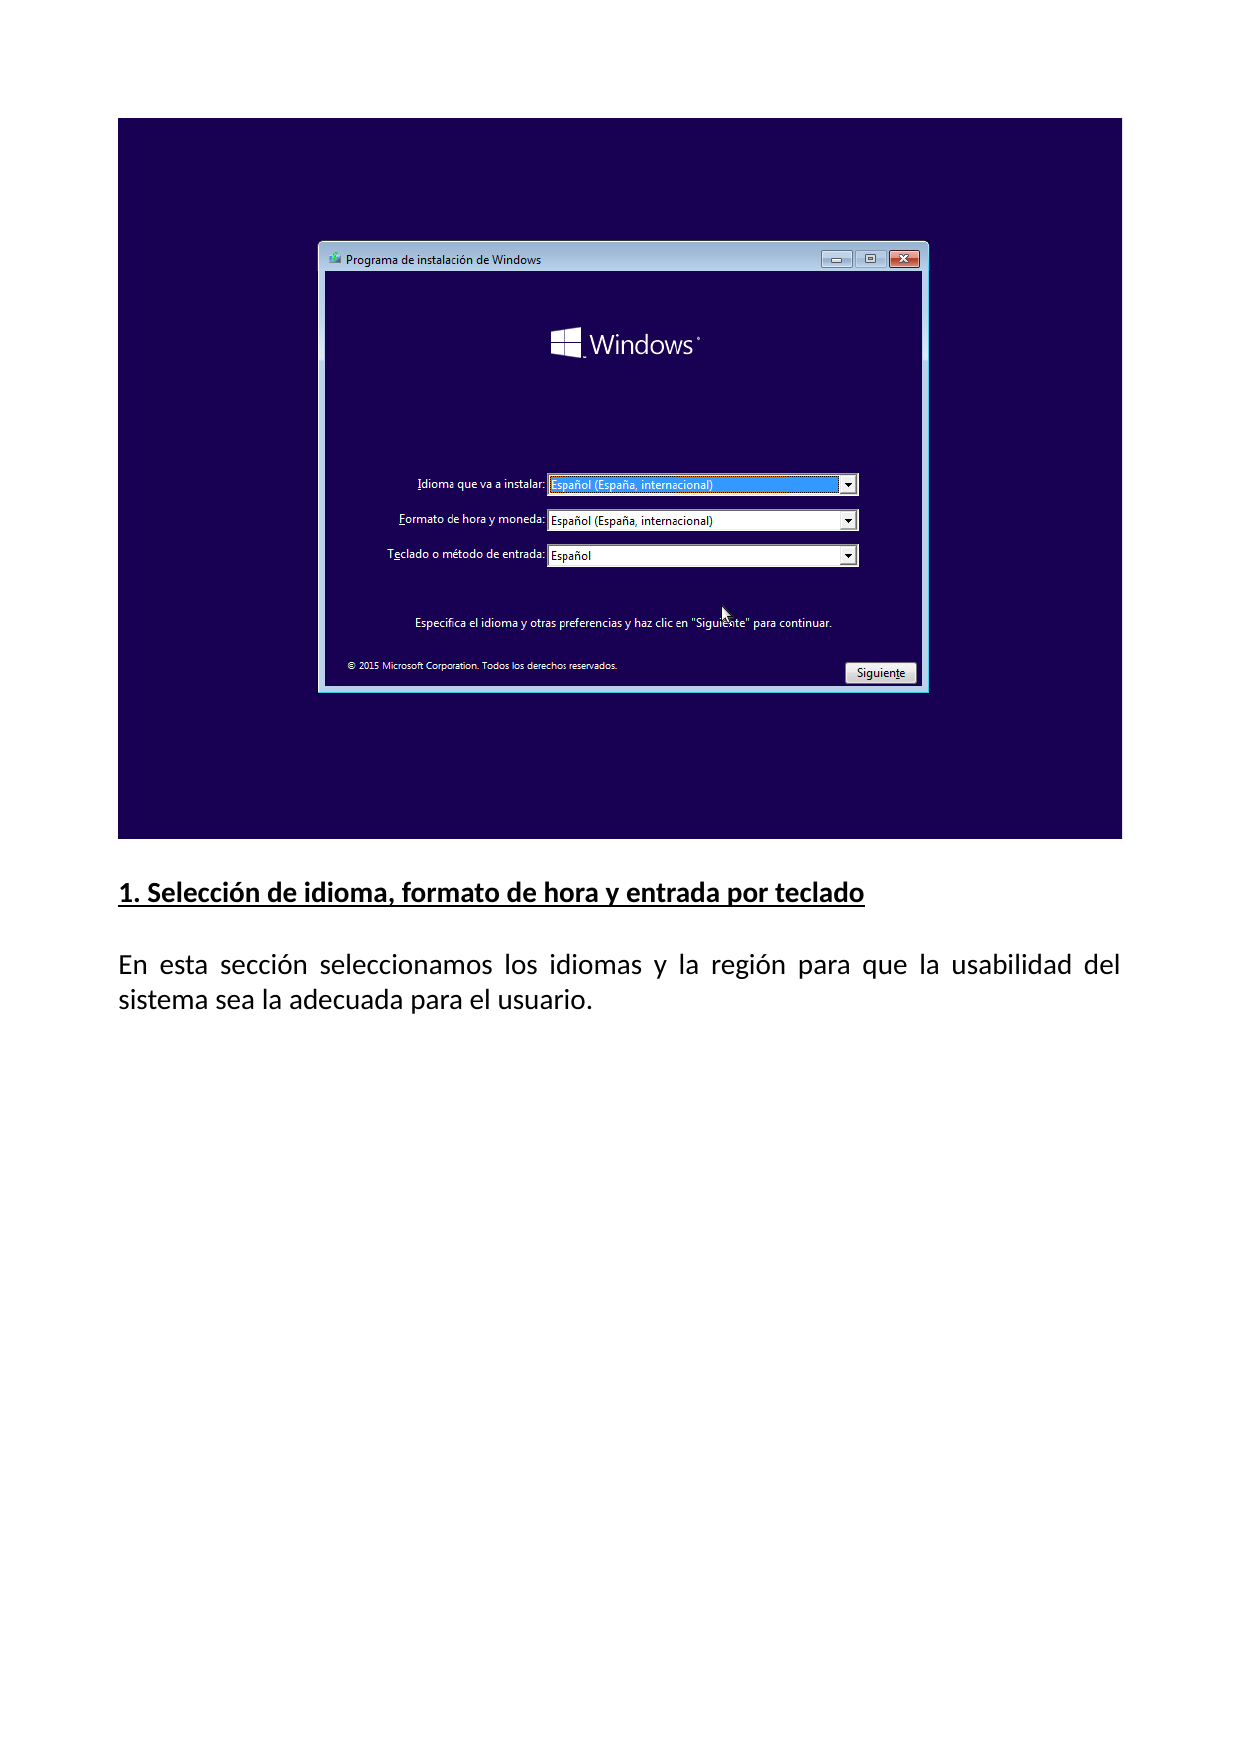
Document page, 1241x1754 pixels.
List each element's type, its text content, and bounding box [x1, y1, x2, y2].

text En esta sección seleccionamos los idiomas y la región para que la usabilidad del sistema sea la adecuada para el usuario. [118, 946, 1122, 1017]
picture [118, 118, 1123, 839]
text 1. Selección de idioma, formato de hora y entrada por teclado [118, 874, 1122, 910]
